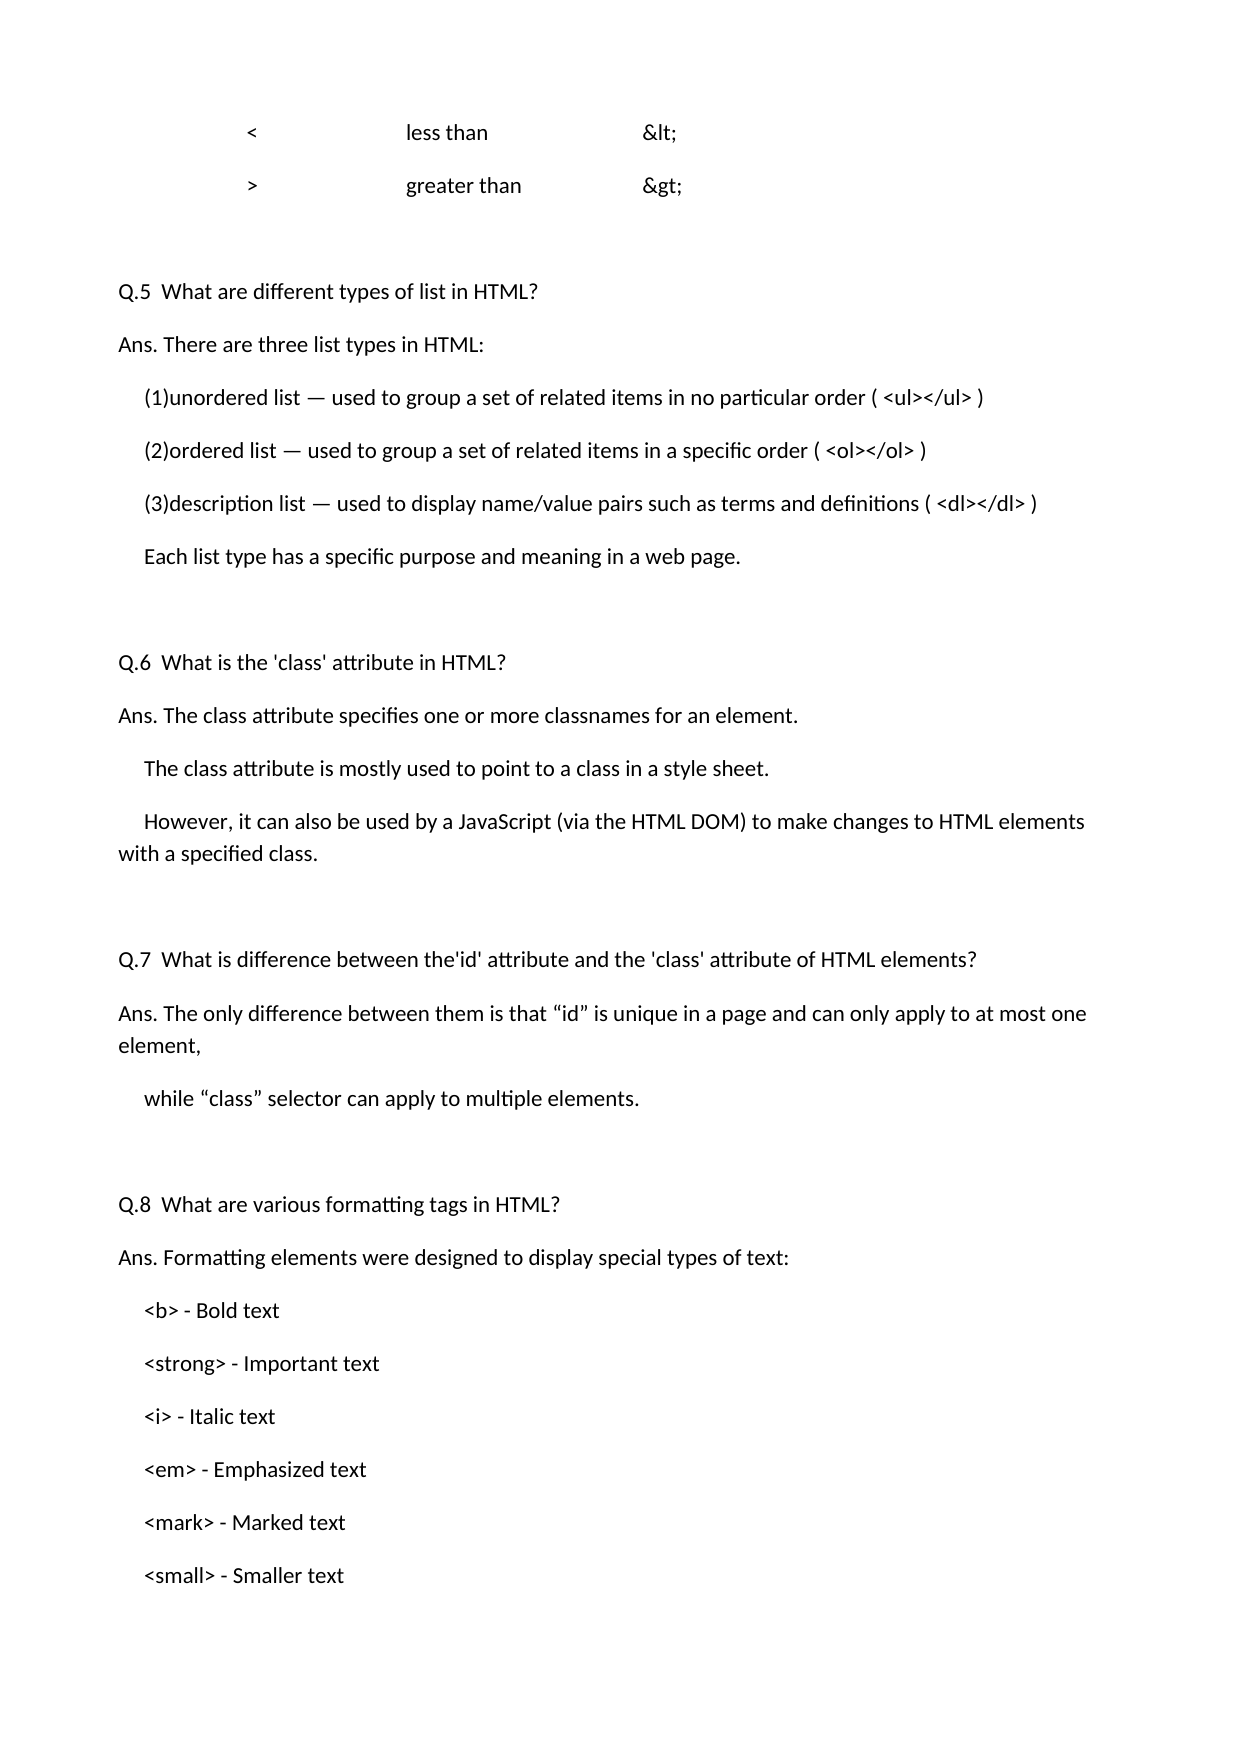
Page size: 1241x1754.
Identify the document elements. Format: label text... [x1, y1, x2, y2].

text while “class” selector can apply to multiple elements. [118, 1084, 1122, 1112]
text Q.5 What are different types of list in HTML? [118, 277, 1122, 305]
text (3)description list — used to display name/value pairs such as terms and definitions ( <dl></dl> ) [118, 489, 1122, 517]
text However, it can also be used by a JavaScript (via the HTML DOM) to make changes to HTML elements with a specified class. [118, 807, 1122, 868]
text <em> - Emphasized text [118, 1455, 1122, 1483]
text (1)unordered list — used to group a set of related items in no particular order ( <ul></ul> ) [118, 383, 1122, 411]
text <strong> - Important text [118, 1349, 1122, 1377]
text Q.6 What is the 'class' attribute in HTML? [118, 648, 1122, 676]
text <small> - Smaller text [118, 1561, 1122, 1589]
text Q.8 What are various formatting tags in HTML? [118, 1190, 1122, 1218]
text > greater than &gt; [118, 171, 1122, 199]
text Q.7 What is difference between the'id' attribute and the 'class' attribute of HTML elements? [118, 946, 1122, 974]
text Ans. Formatting elements were designed to display special types of text: [118, 1243, 1122, 1271]
text Each list type has a specific purpose and meaning in a web page. [118, 542, 1122, 570]
text Ans. There are three list types in HTML: [118, 330, 1122, 358]
text <mark> - Marked text [118, 1508, 1122, 1536]
text (2)ordered list — used to group a set of related items in a specific order ( <ol></ol> ) [118, 436, 1122, 464]
text <i> - Italic text [118, 1402, 1122, 1430]
text The class attribute is mostly used to point to a class in a style sheet. [118, 754, 1122, 782]
text <b> - Bold text [118, 1296, 1122, 1324]
text < less than &lt; [118, 118, 1122, 146]
text Ans. The only difference between them is that “id” is unique in a page and can only apply to at most one element, [118, 999, 1122, 1059]
text Ans. The class attribute specifies one or more classnames for an element. [118, 701, 1122, 729]
